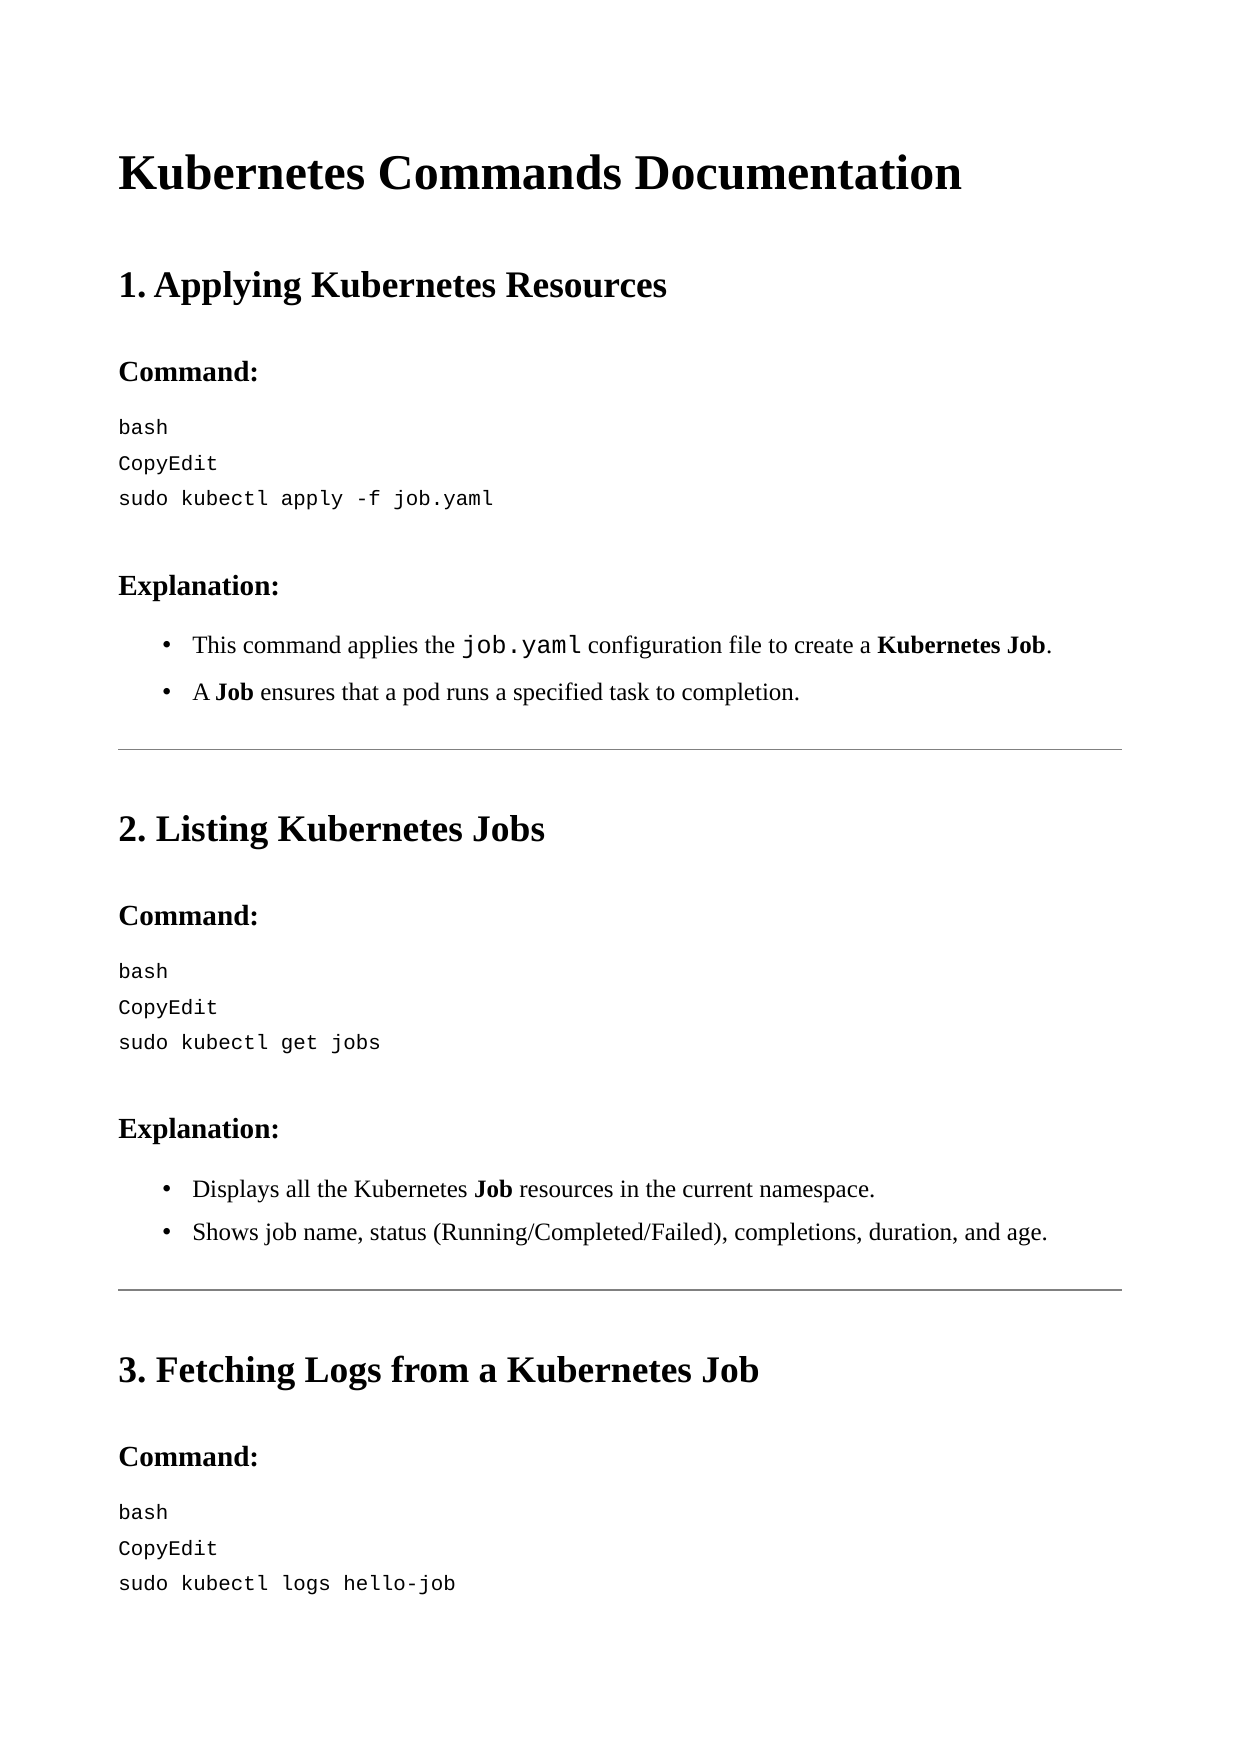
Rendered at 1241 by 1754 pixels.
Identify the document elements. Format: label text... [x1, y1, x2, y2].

text sudo kubectl get jobs [118, 1032, 1122, 1056]
subtitle Explanation: [118, 568, 1122, 601]
list A Job ensures that a pod runs a specified task to completion. [162, 677, 1122, 705]
list This command applies the job.yaml configuration file to create a Kubernetes Job. [162, 630, 1122, 661]
text sudo kubectl apply -f job.yaml [118, 488, 1122, 512]
text CopyEdit [118, 997, 1122, 1020]
text sudo kubectl logs hello-job [118, 1573, 1122, 1597]
list Displays all the Kubernetes Job resources in the current namespace. [162, 1174, 1122, 1203]
text CopyEdit [118, 453, 1122, 476]
subtitle Command: [118, 354, 1122, 388]
text bash [118, 1502, 1122, 1526]
subtitle 3. Fetching Logs from a Kubernetes Job [118, 1347, 1122, 1391]
text bash [118, 961, 1122, 985]
subtitle Explanation: [118, 1112, 1122, 1145]
list Shows job name, status (Running/Completed/Failed), completions, duration, and age. [162, 1217, 1122, 1246]
text CopyEdit [118, 1537, 1122, 1561]
subtitle 2. Listing Kubernetes Jobs [118, 807, 1122, 850]
subtitle Command: [118, 1439, 1122, 1473]
subtitle Command: [118, 898, 1122, 932]
text bash [118, 417, 1122, 441]
subtitle 1. Applying Kubernetes Resources [118, 263, 1122, 306]
subtitle Kubernetes Commands Documentation [118, 143, 1122, 201]
